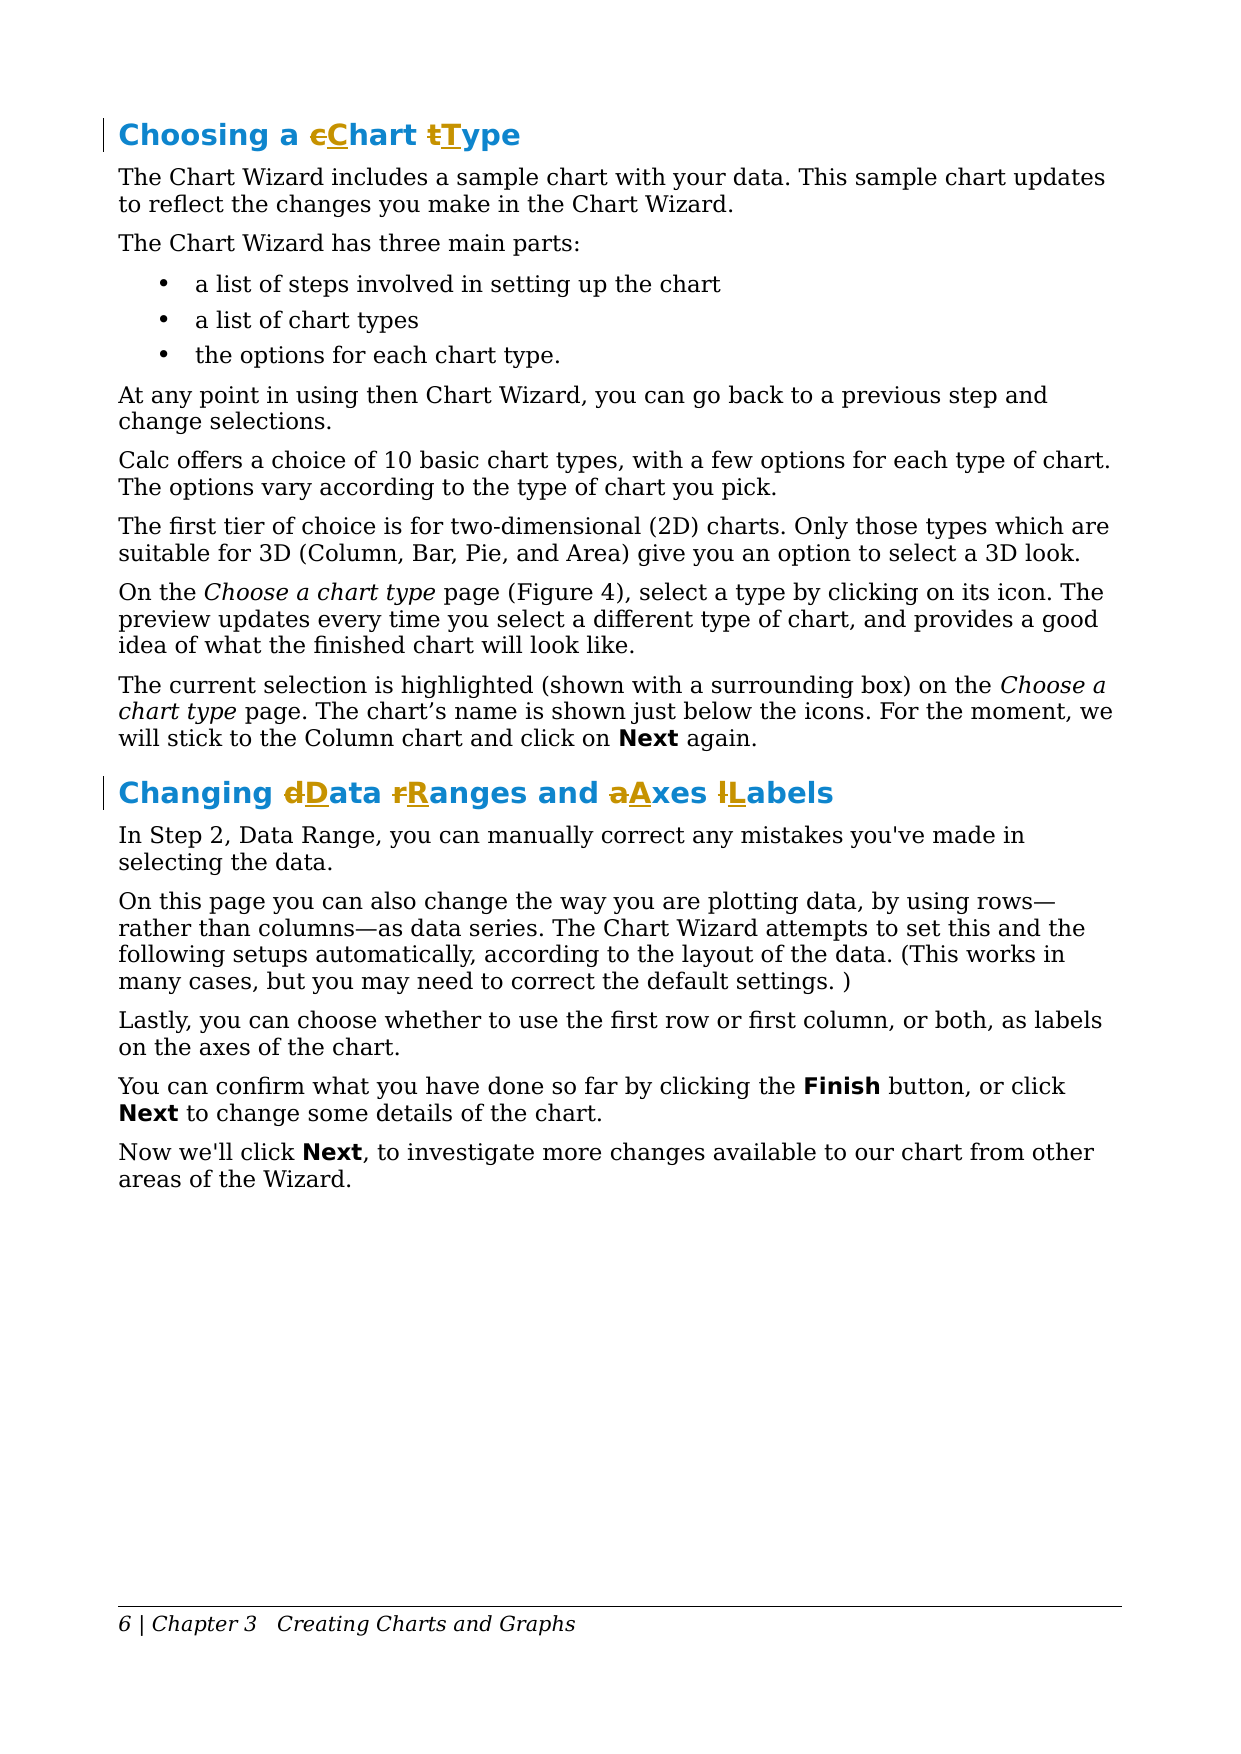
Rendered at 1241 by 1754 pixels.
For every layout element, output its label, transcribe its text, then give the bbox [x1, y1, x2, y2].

subtitle Changing Data Ranges and Axes Labels [118, 776, 1122, 810]
text Lastly, you can choose whether to use the first row or first column, or both, as labels on the axes of the chart. [118, 1007, 1122, 1061]
text The Chart Wizard has three main parts: [118, 230, 1122, 257]
text The Chart Wizard includes a sample chart with your data. This sample chart updates to reflect the changes you make in the Chart Wizard. [118, 164, 1122, 218]
text The current selection is highlighted (shown with a surrounding box) on the Choose a chart type page. The chart’s name is shown just below the icons. For the moment, we will stick to the Column chart and click on Next again. [118, 672, 1122, 752]
list a list of chart types [156, 305, 1122, 334]
text On the Choose a chart type page (Figure 4), select a type by clicking on its icon. The preview updates every time you select a different type of chart, and provides a good idea of what the finished chart will look like. [118, 579, 1122, 659]
subtitle Choosing a Chart Type [118, 118, 1122, 152]
text Now we'll click Next, to investigate more changes available to our chart from other areas of the Wizard. [118, 1139, 1122, 1192]
text On this page you can also change the way you are plotting data, by using rows—rather than columns—as data series. The Chart Wizard attempts to set this and the following setups automatically, according to the layout of the data. (This works in many cases, but you may need to correct the default settings. ) [118, 888, 1122, 995]
text You can confirm what you have done so far by clicking the Finish button, or click Next to change some details of the chart. [118, 1073, 1122, 1127]
list the options for each chart type. [156, 340, 1122, 369]
text Calc offers a choice of 10 basic chart types, with a few options for each type of chart. The options vary according to the type of chart you pick. [118, 448, 1122, 501]
text In Step 2, Data Range, you can manually correct any mistakes you've made in selecting the data. [118, 822, 1122, 876]
text The first tier of choice is for two-dimensional (2D) charts. Only those types which are suitable for 3D (Column, Bar, Pie, and Area) give you an option to select a 3D look. [118, 513, 1122, 567]
list a list of steps involved in setting up the chart [156, 269, 1122, 299]
text At any point in using then Chart Wizard, you can go back to a previous step and change selections. [118, 382, 1122, 435]
